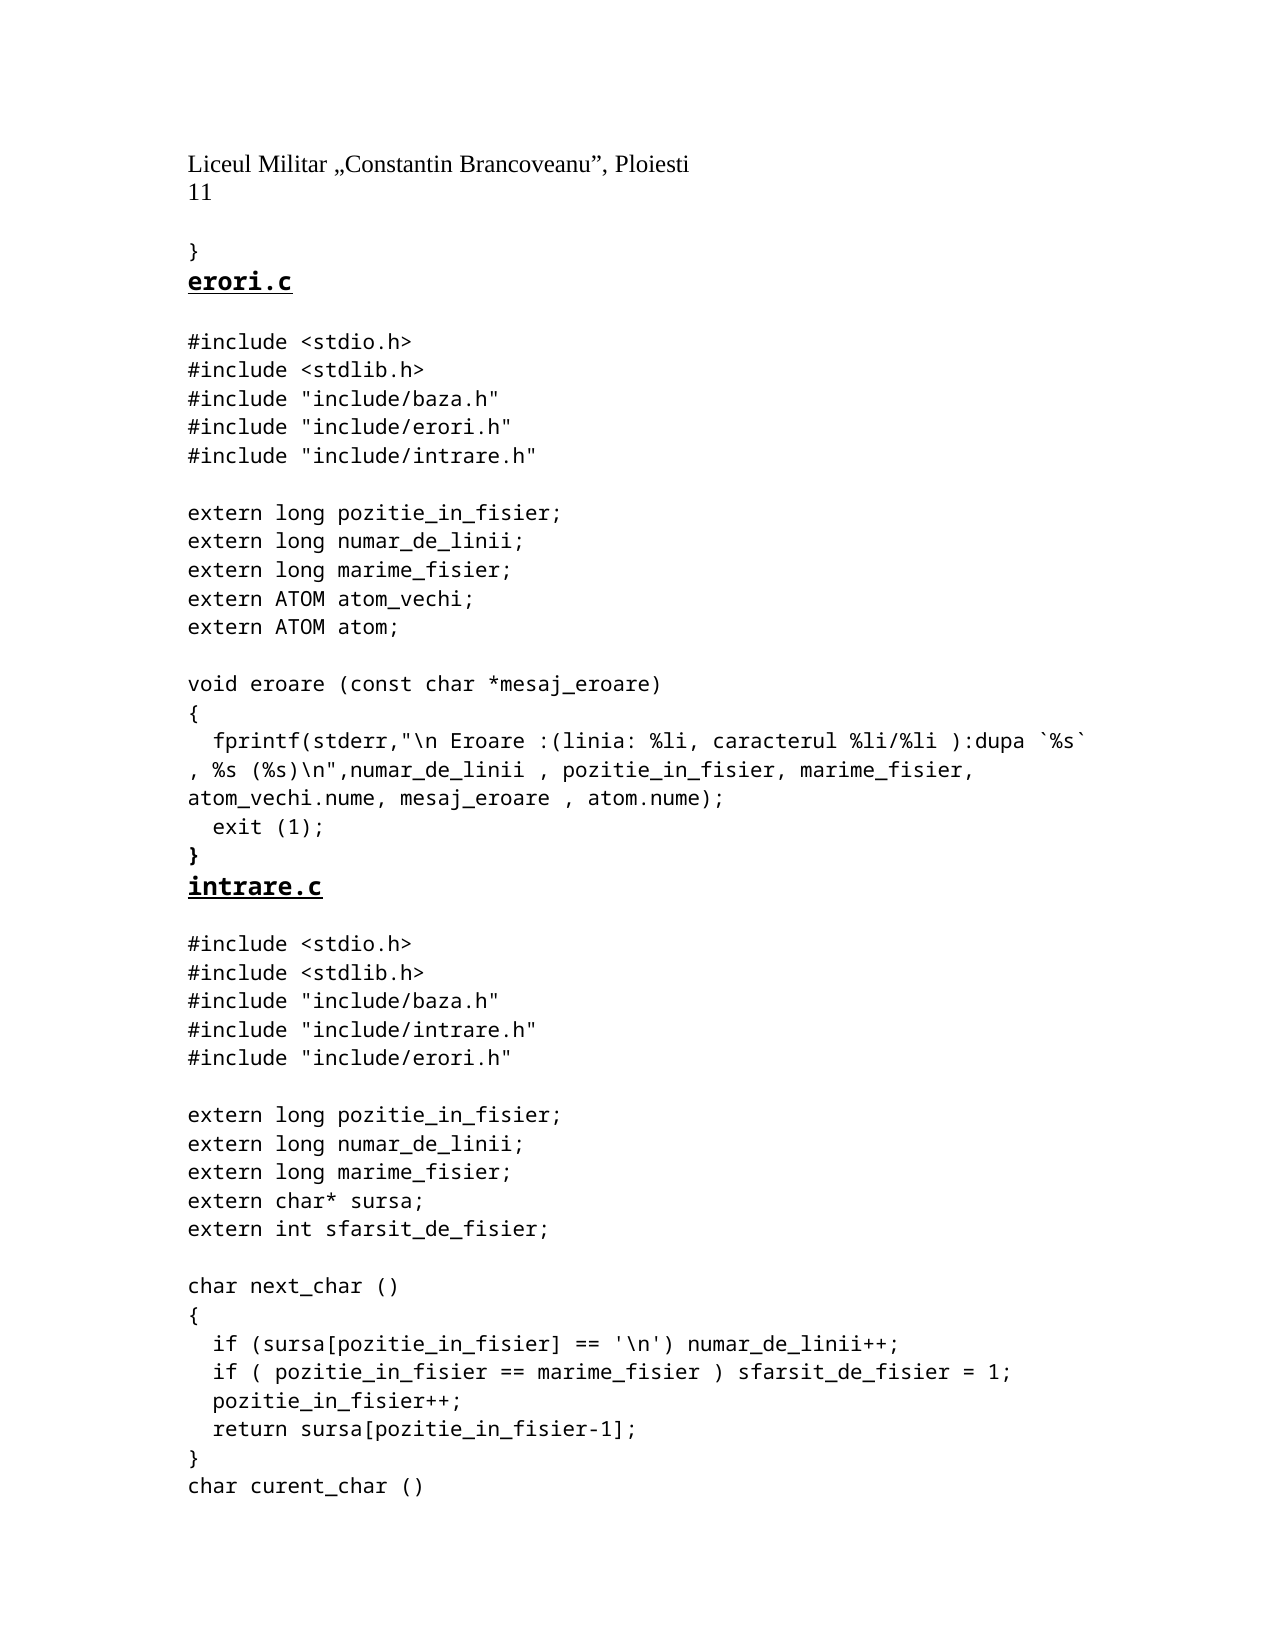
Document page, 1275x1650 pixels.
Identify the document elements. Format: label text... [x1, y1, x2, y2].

text #include <stdio.h> [187, 327, 1087, 355]
text #include "include/erori.h" [187, 1043, 1087, 1072]
text #include <stdio.h> [187, 929, 1087, 957]
text { [187, 1300, 1087, 1328]
text #include <stdlib.h> [187, 355, 1087, 384]
text void eroare (const char *mesaj_eroare) [187, 669, 1087, 698]
text extern long numar_de_linii; [187, 1129, 1087, 1157]
text exit (1); [187, 812, 1087, 840]
text char next_char () [187, 1271, 1087, 1300]
text extern long numar_de_linii; [187, 526, 1087, 555]
text #include "include/intrare.h" [187, 1014, 1087, 1043]
text pozitie_in_fisier++; [187, 1386, 1087, 1414]
text extern long pozitie_in_fisier; [187, 1100, 1087, 1129]
text extern ATOM atom; [187, 612, 1087, 641]
text extern long marime_fisier; [187, 1157, 1087, 1186]
text #include "include/erori.h" [187, 412, 1087, 441]
text if ( pozitie_in_fisier == marime_fisier ) sfarsit_de_fisier = 1; [187, 1357, 1087, 1386]
text #include "include/intrare.h" [187, 441, 1087, 469]
text { [187, 698, 1087, 726]
text } [187, 840, 1087, 869]
text if (sursa[pozitie_in_fisier] == '\n') numar_de_linii++; [187, 1328, 1087, 1357]
text return sursa[pozitie_in_fisier-1]; [187, 1414, 1087, 1443]
text extern long marime_fisier; [187, 555, 1087, 583]
text #include "include/baza.h" [187, 384, 1087, 412]
text intrare.c [187, 869, 1087, 903]
text } [187, 1443, 1087, 1471]
text erori.c [187, 264, 1087, 298]
text char curent_char () [187, 1471, 1087, 1500]
text extern long pozitie_in_fisier; [187, 498, 1087, 526]
text fprintf(stderr,"\n Eroare :(linia: %li, caracterul %li/%li ):dupa `%s` , %s (%s)\n",numar_de_linii , pozitie_in_fisier, marime_fisier, atom_vechi.nume, mesaj_eroare , atom.nume); [187, 726, 1087, 812]
text extern char* sursa; [187, 1186, 1087, 1214]
text #include <stdlib.h> [187, 957, 1087, 986]
text extern ATOM atom_vechi; [187, 583, 1087, 612]
text extern int sfarsit_de_fisier; [187, 1214, 1087, 1243]
text #include "include/baza.h" [187, 986, 1087, 1014]
text } [187, 236, 1087, 264]
